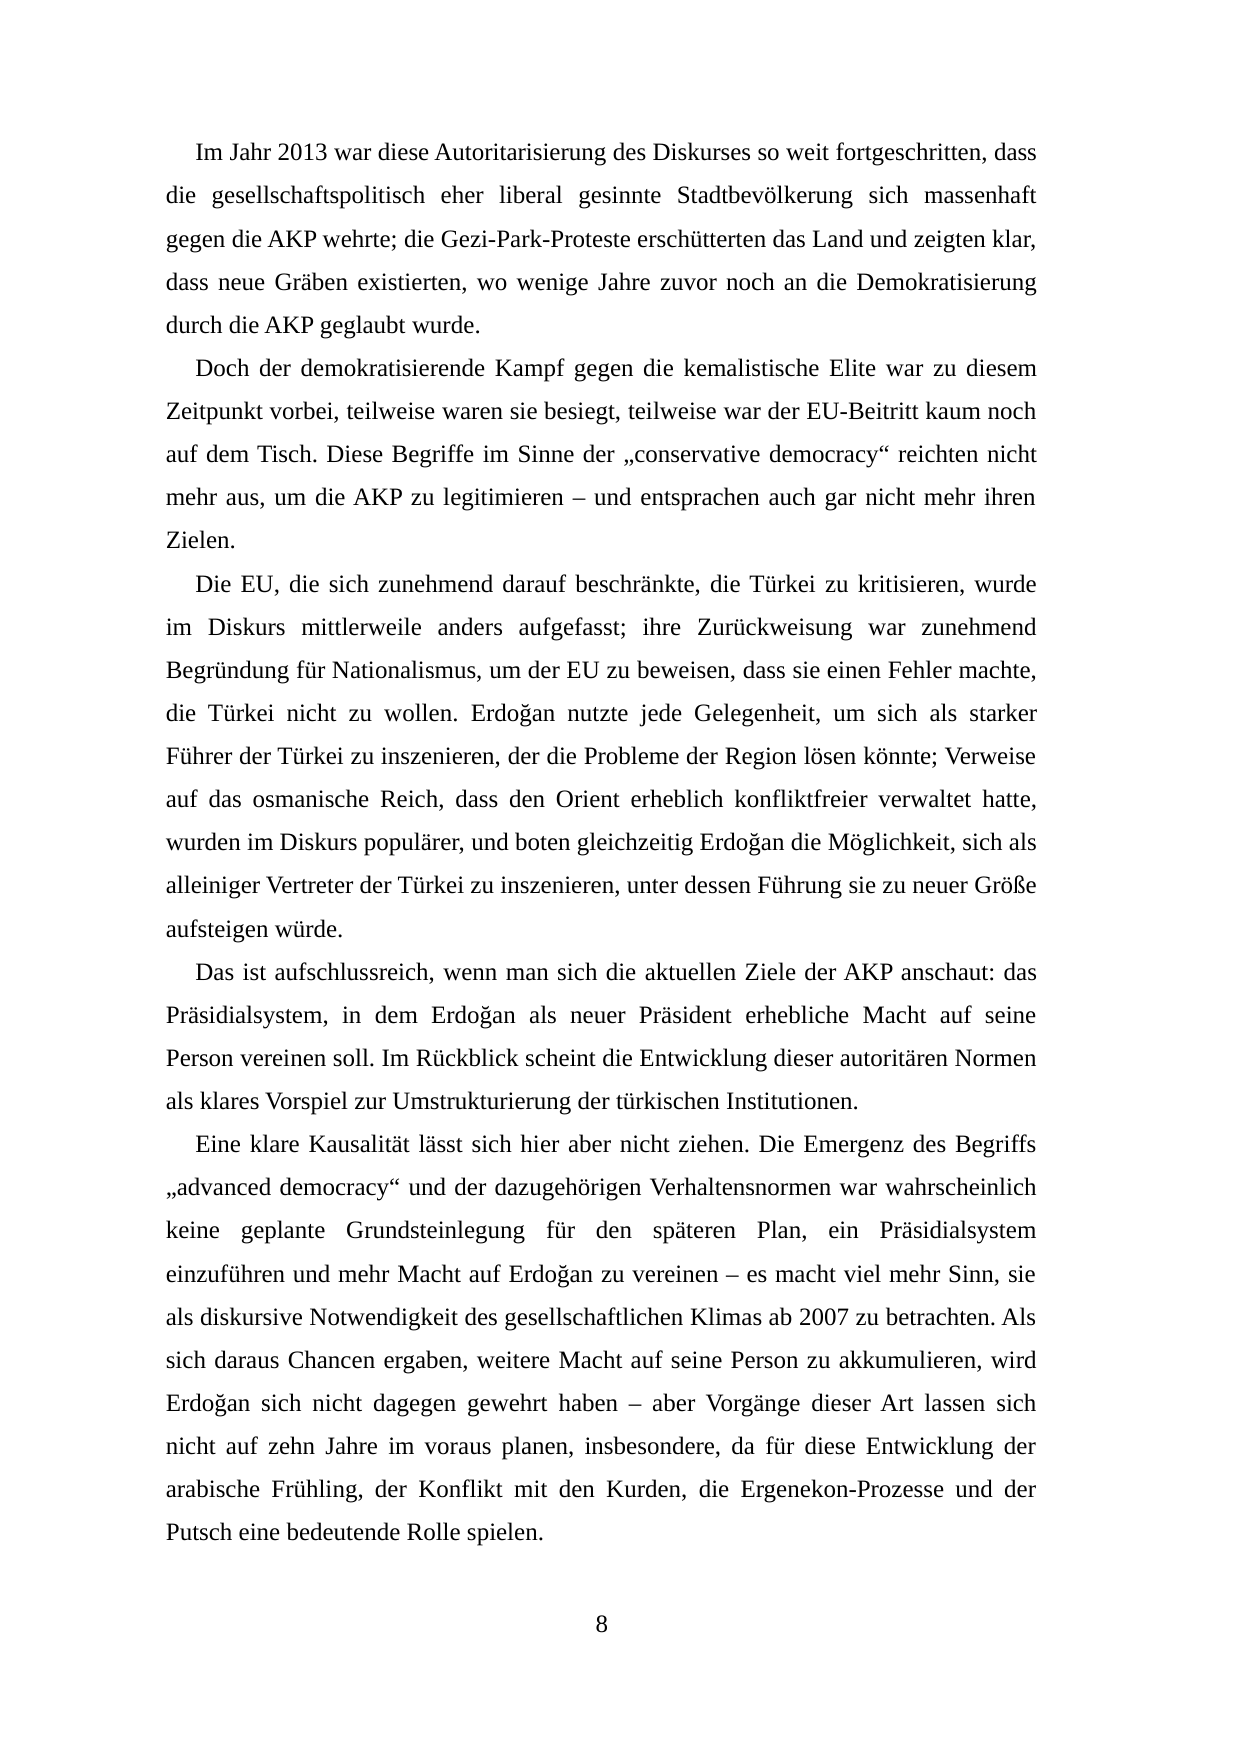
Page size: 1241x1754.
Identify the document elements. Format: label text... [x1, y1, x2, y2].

text Im Jahr 2013 war diese Autoritarisierung des Diskurses so weit fortgeschritten, dass die gesellschaftspolitisch eher liberal gesinnte Stadtbevölkerung sich massenhaft gegen die AKP wehrte; die Gezi-Park-Proteste erschütterten das Land und zeigten klar, dass neue Gräben existierten, wo wenige Jahre zuvor noch an die Demokratisierung durch die AKP geglaubt wurde. [166, 137, 1037, 339]
text Eine klare Kausalität lässt sich hier aber nicht ziehen. Die Emergenz des Begriffs „advanced democracy“ und der dazugehörigen Verhaltensnormen war wahrscheinlich keine geplante Grundsteinlegung für den späteren Plan, ein Präsidialsystem einzuführen und mehr Macht auf Erdoğan zu vereinen – es macht viel mehr Sinn, sie als diskursive Notwendigkeit des gesellschaftlichen Klimas ab 2007 zu betrachten. Als sich daraus Chancen ergaben, weitere Macht auf seine Person zu akkumulieren, wird Erdoğan sich nicht dagegen gewehrt haben – aber Vorgänge dieser Art lassen sich nicht auf zehn Jahre im voraus planen, insbesondere, da für diese Entwicklung der arabische Frühling, der Konflikt mit den Kurden, die Ergenekon-Prozesse und der Putsch eine bedeutende Rolle spielen. [166, 1129, 1037, 1546]
text Die EU, die sich zunehmend darauf beschränkte, die Türkei zu kritisieren, wurde im Diskurs mittlerweile anders aufgefasst; ihre Zurückweisung war zunehmend Begründung für Nationalismus, um der EU zu beweisen, dass sie einen Fehler machte, die Türkei nicht zu wollen. Erdoğan nutzte jede Gelegenheit, um sich als starker Führer der Türkei zu inszenieren, der die Probleme der Region lösen könnte; Verweise auf das osmanische Reich, dass den Orient erheblich konfliktfreier verwaltet hatte, wurden im Diskurs populärer, und boten gleichzeitig Erdoğan die Möglichkeit, sich als alleiniger Vertreter der Türkei zu inszenieren, unter dessen Führung sie zu neuer Größe aufsteigen würde. [166, 569, 1037, 942]
text Das ist aufschlussreich, wenn man sich die aktuellen Ziele der AKP anschaut: das Präsidialsystem, in dem Erdoğan als neuer Präsident erhebliche Macht auf seine Person vereinen soll. Im Rückblick scheint die Entwicklung dieser autoritären Normen als klares Vorspiel zur Umstrukturierung der türkischen Institutionen. [166, 957, 1037, 1115]
text Doch der demokratisierende Kampf gegen die kemalistische Elite war zu diesem Zeitpunkt vorbei, teilweise waren sie besiegt, teilweise war der EU-Beitritt kaum noch auf dem Tisch. Diese Begriffe im Sinne der „conservative democracy“ reichten nicht mehr aus, um die AKP zu legitimieren – und entsprachen auch gar nicht mehr ihren Zielen. [166, 353, 1037, 554]
